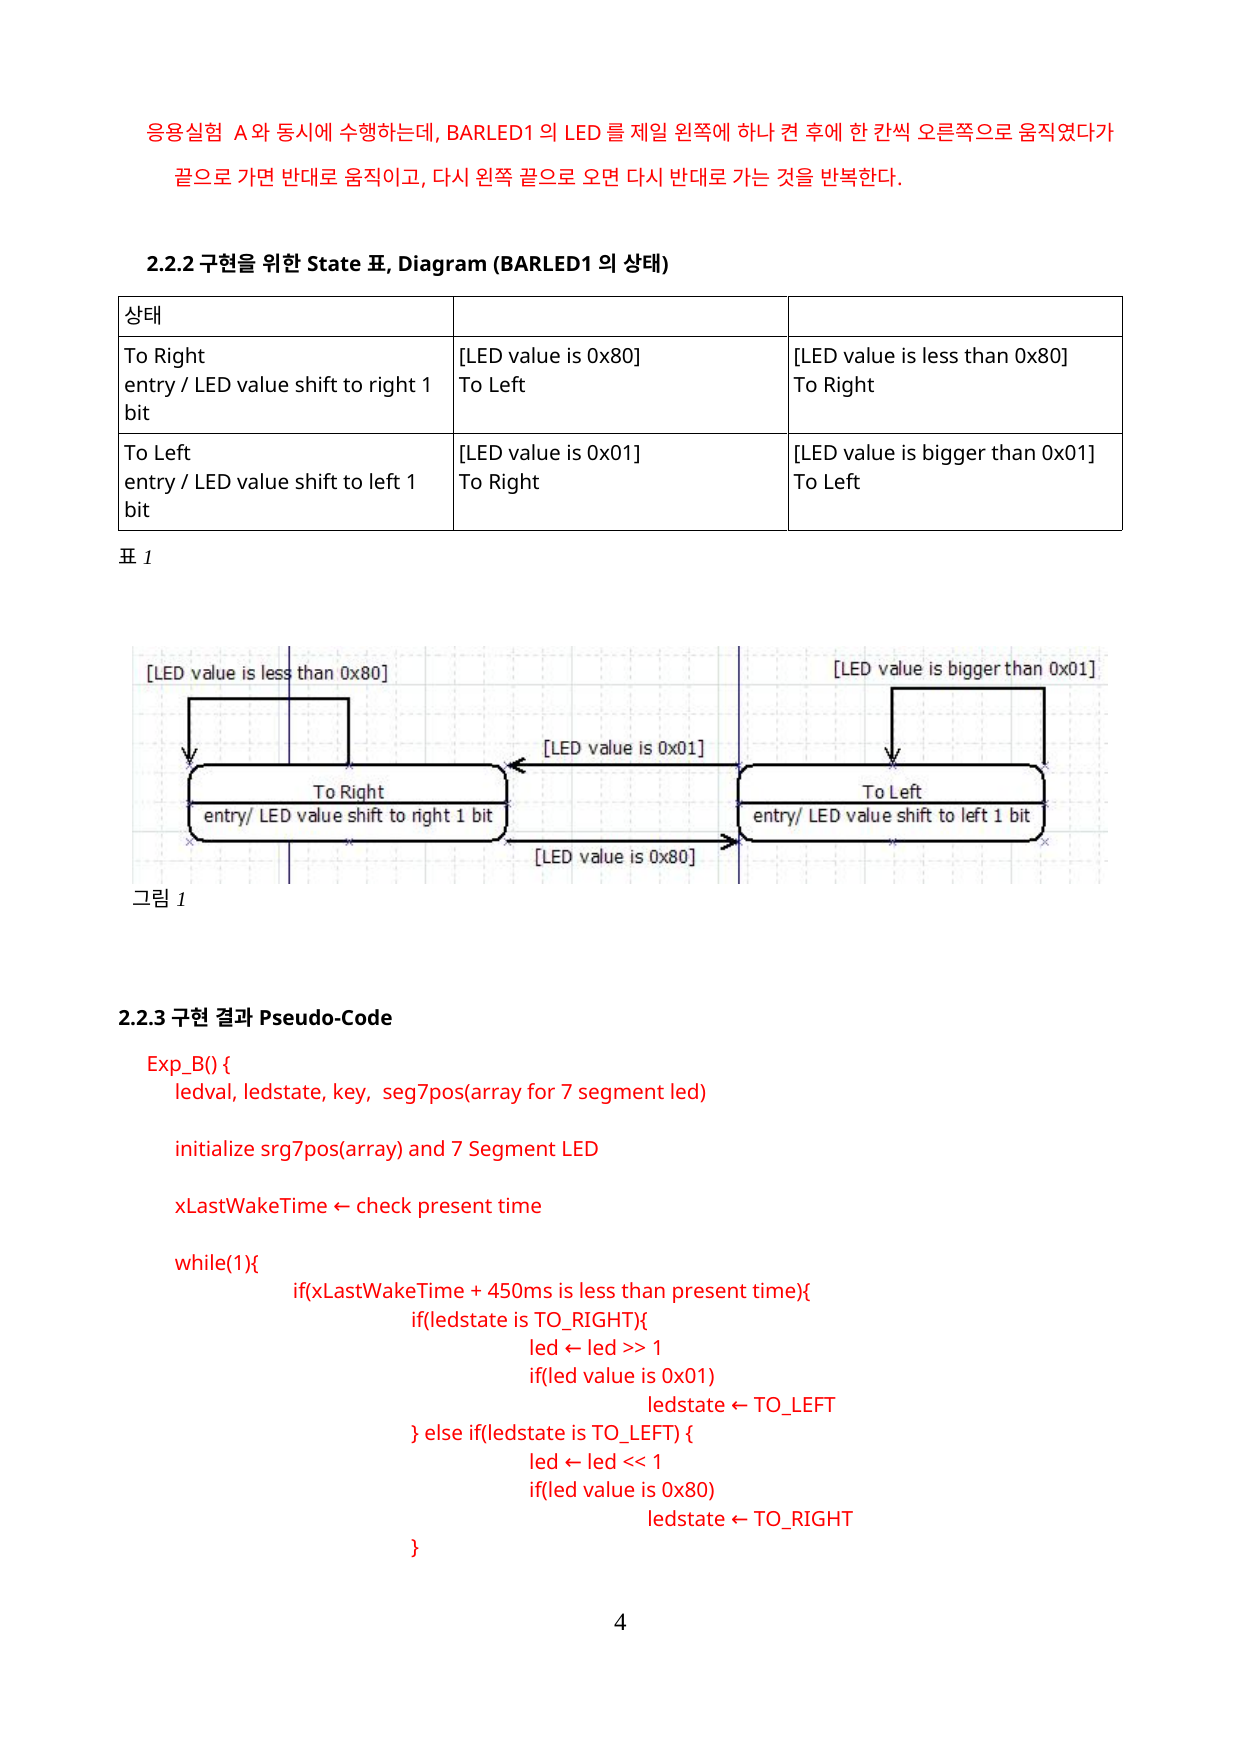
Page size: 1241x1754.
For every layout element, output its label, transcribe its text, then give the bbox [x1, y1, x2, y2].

text if(led value is 0x80) [146, 1475, 1122, 1504]
table_cell [LED value is less than 0x80] To Right [789, 337, 1122, 433]
table_header 상태 [119, 297, 453, 336]
table_cell [LED value is 0x01] To Right [454, 434, 787, 530]
picture [132, 646, 1108, 884]
text 그림 1 [132, 884, 1108, 912]
text ledval, ledstate, key, seg7pos(array for 7 segment led) [146, 1077, 1122, 1106]
text led ← led >> 1 [146, 1333, 1122, 1362]
text ledstate ← TO_RIGHT [146, 1504, 1122, 1532]
text 2.2.2 구현을 위한 State 표, Diagram (BARLED1 의 상태) [146, 247, 1122, 278]
table_header [454, 297, 787, 336]
table_cell To Left entry / LED value shift to left 1 bit [119, 434, 453, 530]
text Exp_B() { [146, 1049, 1122, 1077]
text ledstate ← TO_LEFT [146, 1390, 1122, 1418]
text 응용실험 A와 동시에 수행하는데, BARLED1의 LED를 제일 왼쪽에 하나 켠 후에 한 칸씩 오른쪽으로 움직였다가 끝으로 가면 반대로 움직이고, 다시 왼쪽 끝으로 오면 다시 반대로 가는 것을 반복한다. [146, 118, 1122, 192]
text while(1){ [146, 1248, 1122, 1276]
text } else if(ledstate is TO_LEFT) { [146, 1418, 1122, 1447]
text xLastWakeTime ← check present time [146, 1191, 1122, 1219]
table_cell To Right entry / LED value shift to right 1 bit [119, 337, 453, 433]
table_cell [LED value is 0x80] To Left [454, 337, 787, 433]
text if(xLastWakeTime + 450ms is less than present time){ [146, 1276, 1122, 1305]
text 표 1 [118, 542, 1122, 571]
table_cell [LED value is bigger than 0x01] To Left [789, 434, 1122, 530]
text if(led value is 0x01) [146, 1362, 1122, 1390]
text if(ledstate is TO_RIGHT){ [146, 1305, 1122, 1333]
text initialize srg7pos(array) and 7 Segment LED [146, 1134, 1122, 1162]
text } [146, 1532, 1122, 1561]
text led ← led << 1 [146, 1447, 1122, 1475]
table_header [789, 297, 1122, 336]
text 2.2.3 구현 결과 Pseudo-Code [118, 1003, 1122, 1032]
